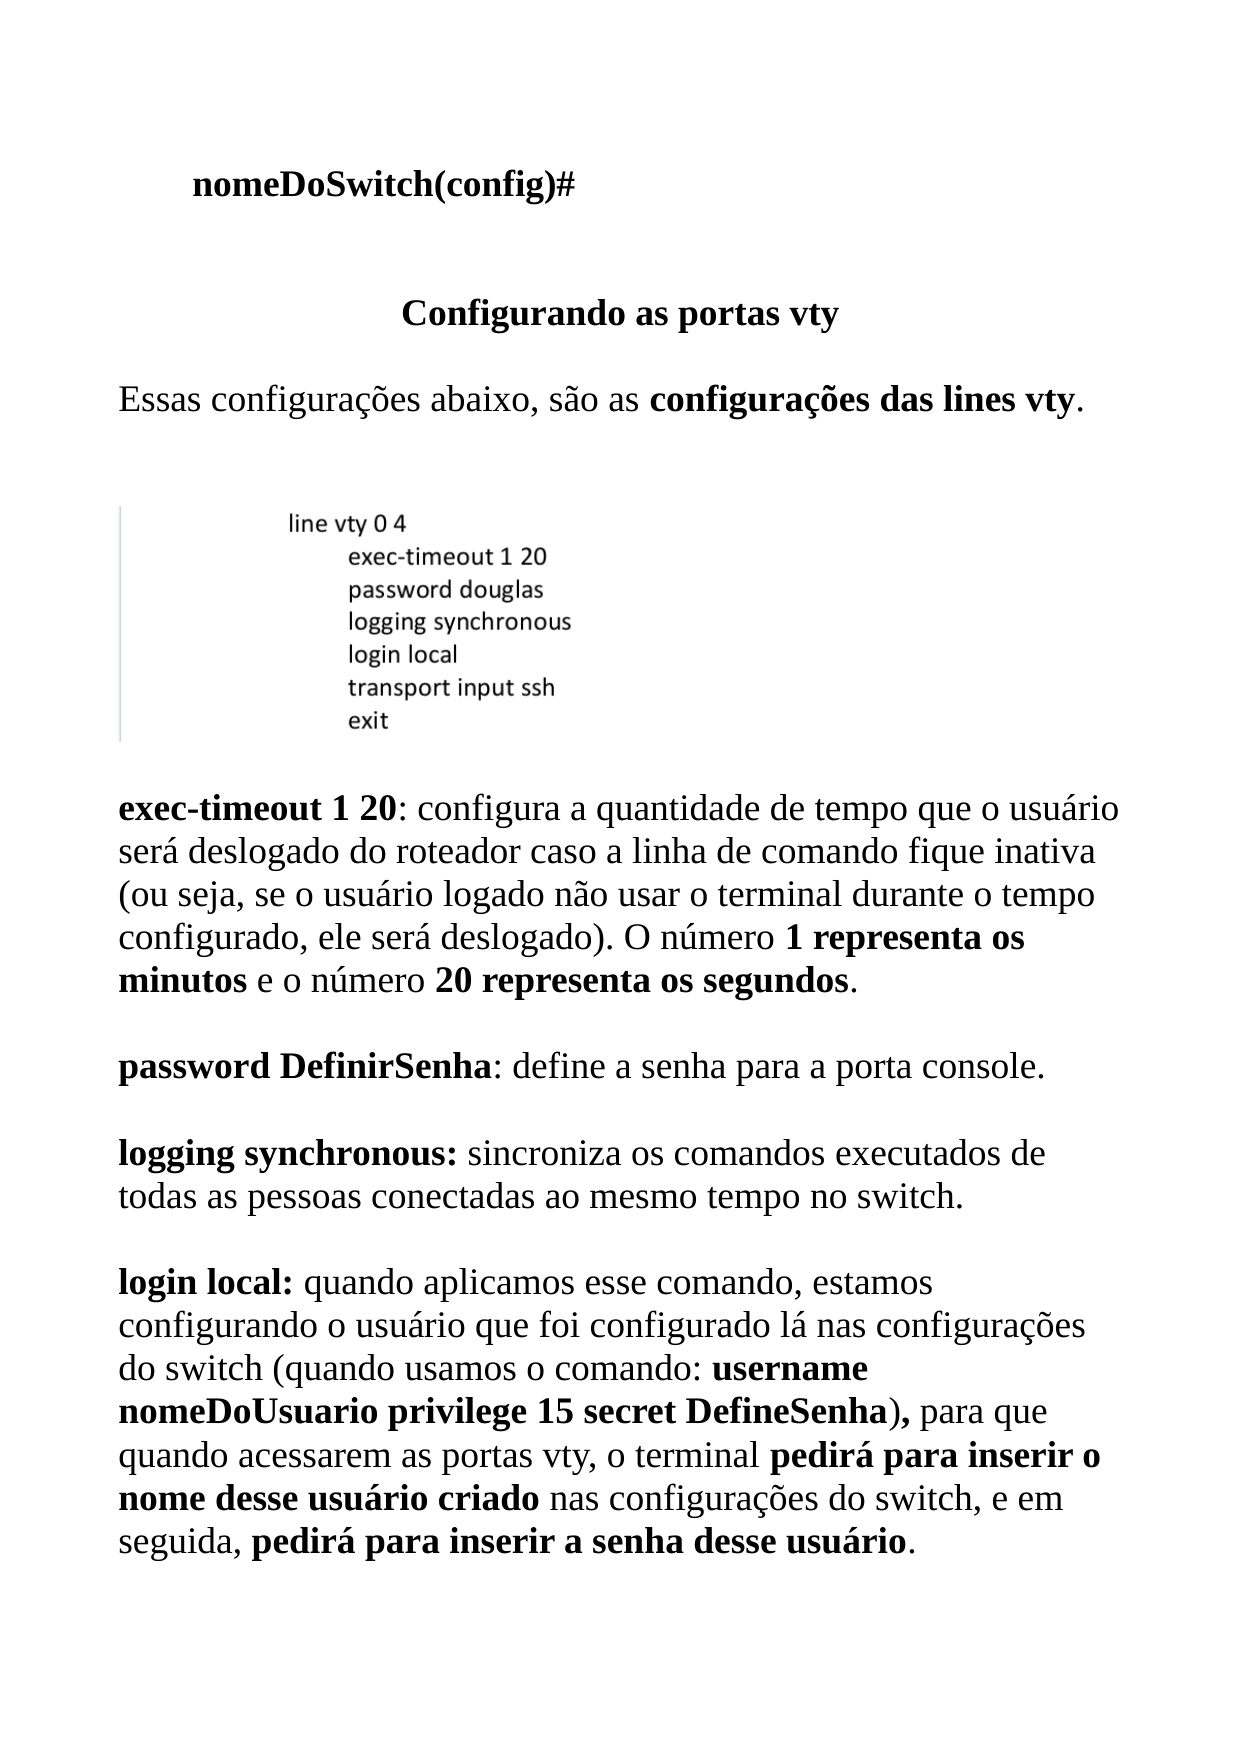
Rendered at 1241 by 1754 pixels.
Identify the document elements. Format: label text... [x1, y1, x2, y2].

text nomeDoSwitch(config)# [118, 161, 1122, 204]
text Configurando as portas vty [118, 291, 1122, 334]
text login local: quando aplicamos esse comando, estamos configurando o usuário que foi configurado lá nas configurações do switch (quando usamos o comando: username nomeDoUsuario privilege 15 secret DefineSenha), para que quando acessarem as portas vty, o terminal pedirá para inserir o nome desse usuário criado nas configurações do switch, e em seguida, pedirá para inserir a senha desse usuário. [118, 1259, 1122, 1561]
picture [118, 506, 1123, 742]
text logging synchronous: sincroniza os comandos executados de todas as pessoas conectadas ao mesmo tempo no switch. [118, 1130, 1122, 1216]
text Essas configurações abaixo, são as configurações das lines vty. [118, 377, 1122, 420]
text password DefinirSenha: define a senha para a porta console. [118, 1044, 1122, 1087]
text exec-timeout 1 20: configura a quantidade de tempo que o usuário será deslogado do roteador caso a linha de comando fique inativa (ou seja, se o usuário logado não usar o terminal durante o tempo configurado, ele será deslogado). O número 1 representa os minutos e o número 20 representa os segundos. [118, 785, 1122, 1001]
